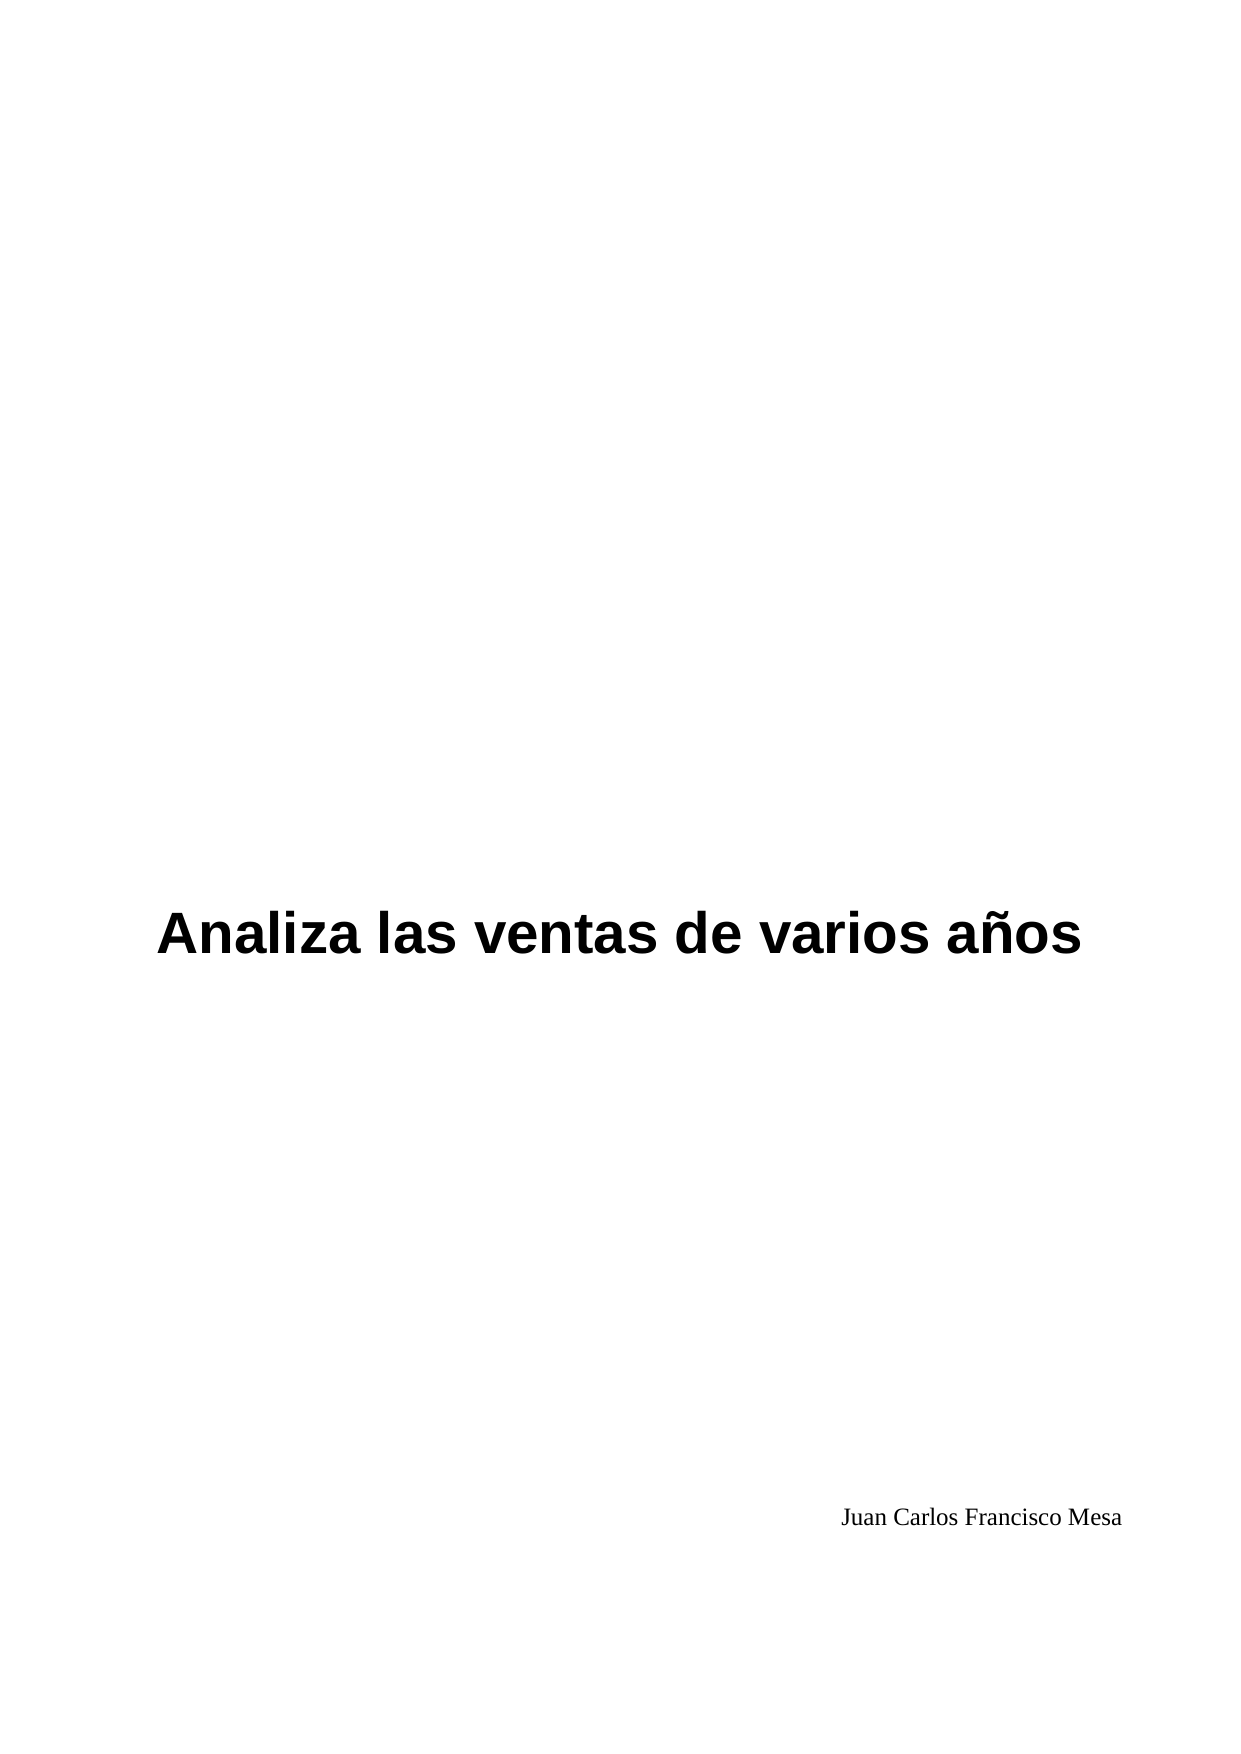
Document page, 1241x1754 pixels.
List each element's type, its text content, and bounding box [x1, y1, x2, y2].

text Juan Carlos Francisco Mesa [118, 1502, 1122, 1530]
title Analiza las ventas de varios años [118, 898, 1122, 966]
